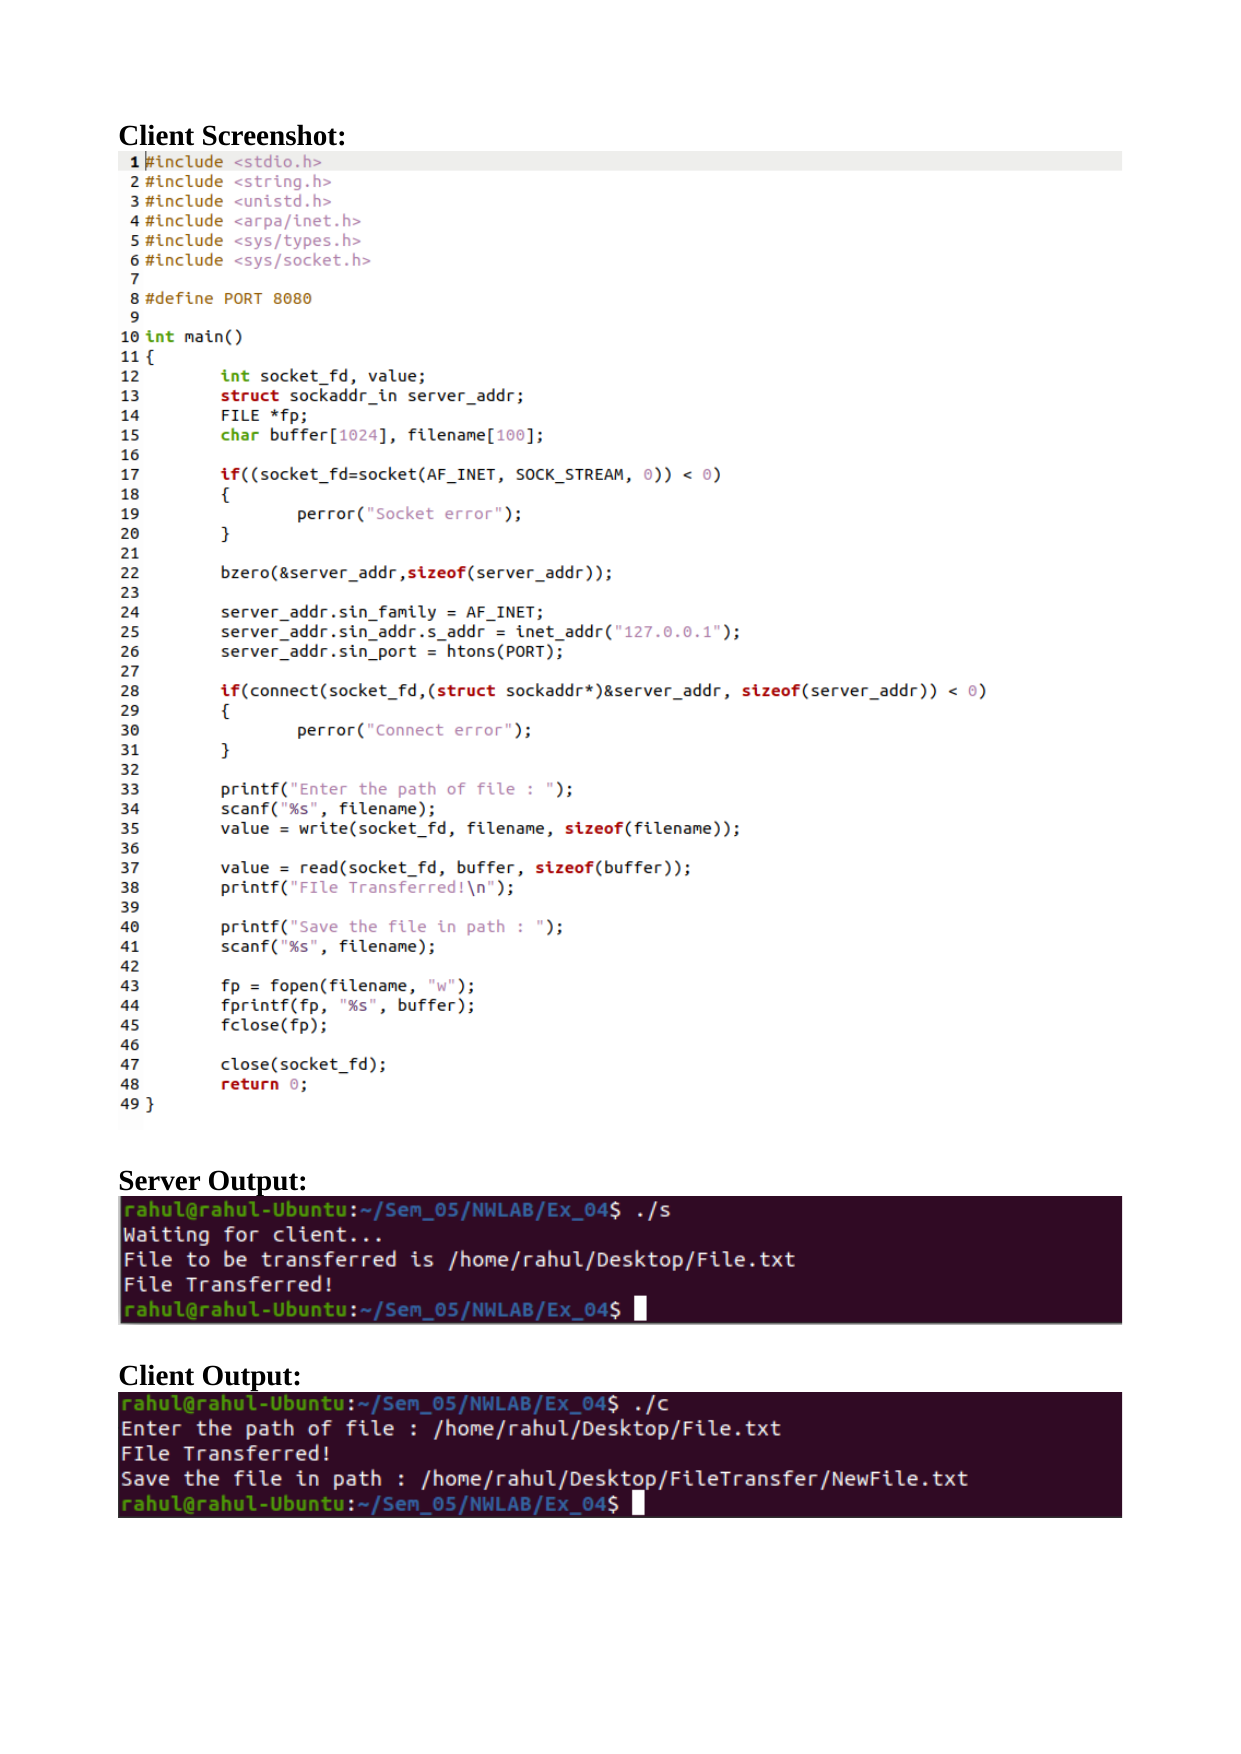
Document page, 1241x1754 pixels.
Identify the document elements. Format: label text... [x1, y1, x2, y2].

picture [118, 1392, 1123, 1518]
picture [118, 151, 1123, 1130]
text Server Output: [118, 1163, 1122, 1196]
text Client Screenshot: [118, 118, 1122, 151]
picture [118, 1196, 1123, 1325]
text Client Output: [118, 1358, 1122, 1392]
